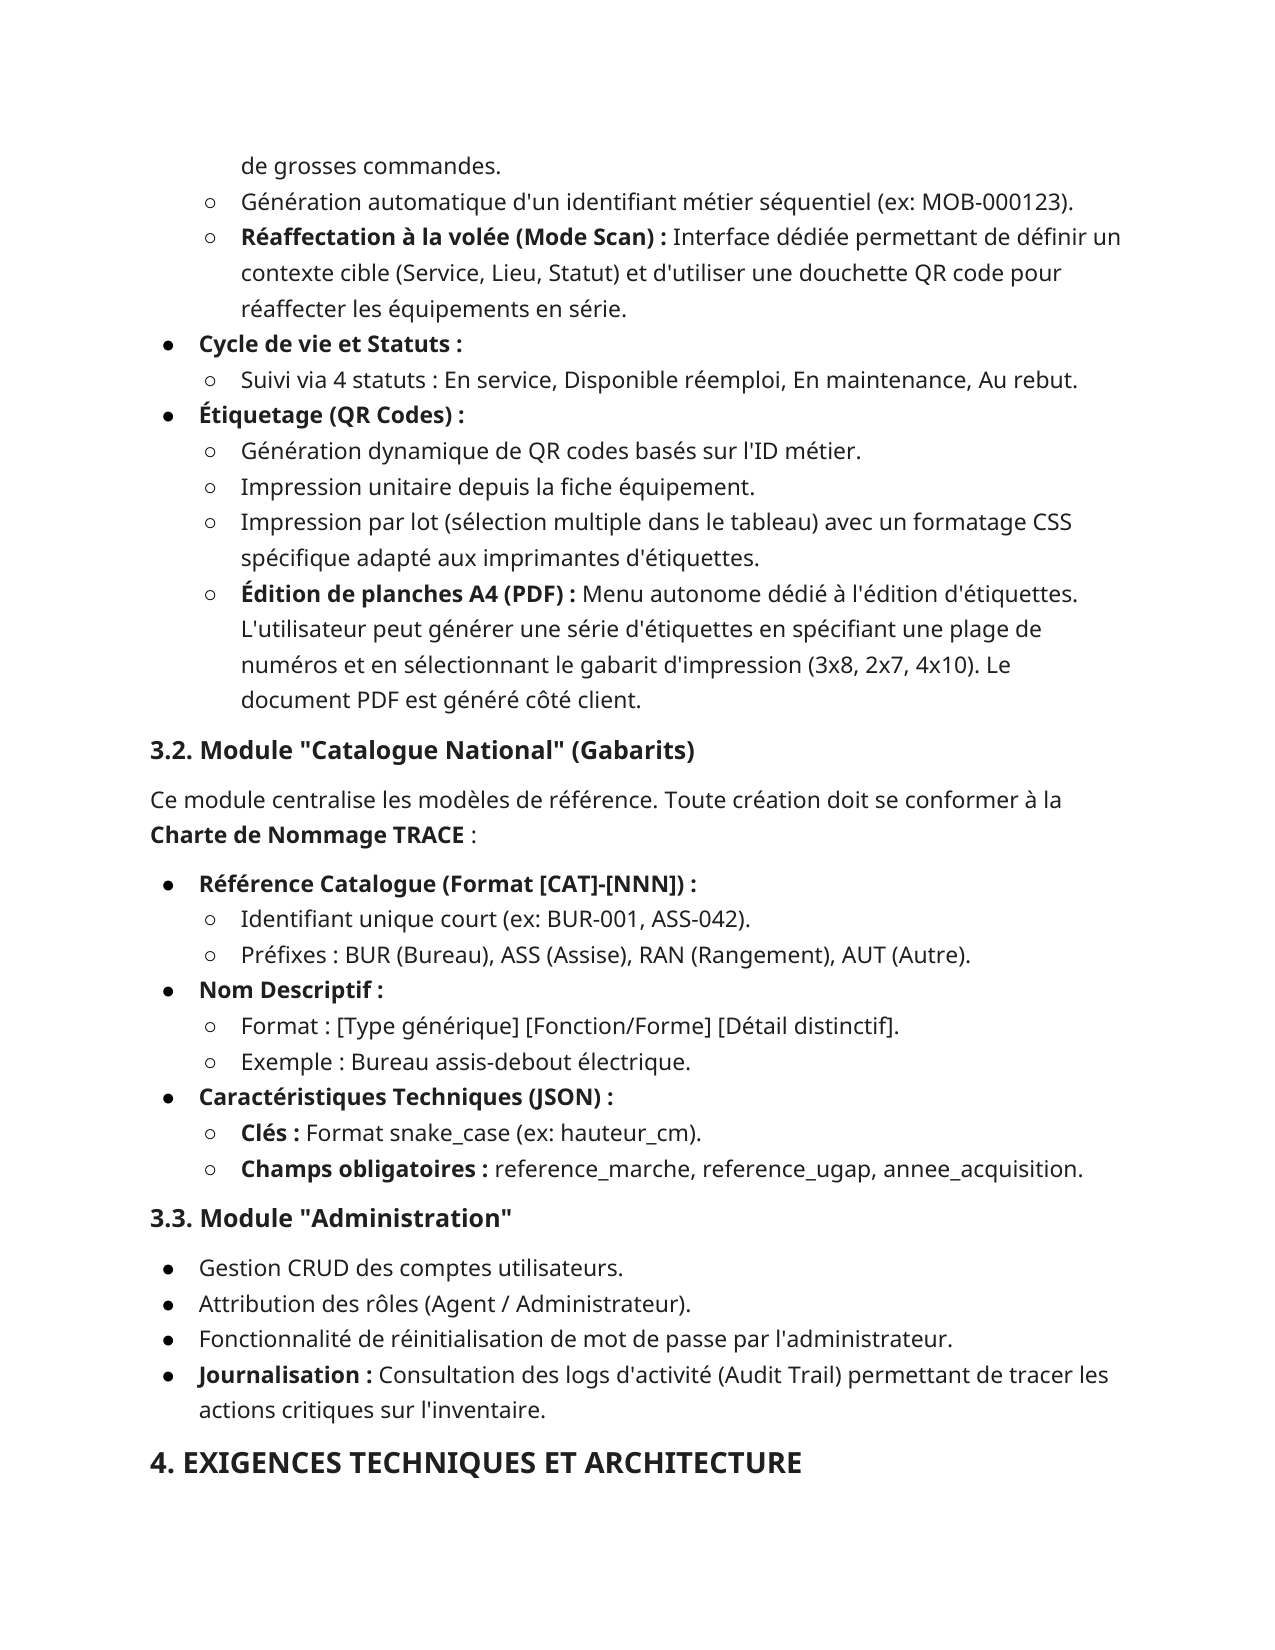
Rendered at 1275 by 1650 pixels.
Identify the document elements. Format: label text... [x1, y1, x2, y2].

list Nom Descriptif : [161, 974, 1125, 1006]
list Impression par lot (sélection multiple dans le tableau) avec un formatage CSS spécifique adapté aux imprimantes d'étiquettes. [203, 506, 1125, 573]
list Identifiant unique court (ex: BUR-001, ASS-042). [203, 903, 1125, 934]
list Format : [Type générique] [Fonction/Forme] [Détail distinctif]. [203, 1010, 1125, 1041]
subtitle 3.3. Module "Administration" [150, 1201, 1125, 1235]
list Exemple : Bureau assis-debout électrique. [203, 1046, 1125, 1077]
list Préfixes : BUR (Bureau), ASS (Assise), RAN (Rangement), AUT (Autre). [203, 939, 1125, 970]
list Fonctionnalité de réinitialisation de mot de passe par l'administrateur. [161, 1323, 1125, 1354]
list Édition de planches A4 (PDF) : Menu autonome dédié à l'édition d'étiquettes. L'utilisateur peut générer une série d'étiquettes en spécifiant une plage de numéros et en sélectionnant le gabarit d'impression (3x8, 2x7, 4x10). Le document PDF est généré côté client. [203, 577, 1125, 716]
list Référence Catalogue (Format [CAT]-[NNN]) : [161, 867, 1125, 899]
subtitle 4. EXIGENCES TECHNIQUES ET ARCHITECTURE [150, 1442, 1125, 1482]
list Clés : Format snake_case (ex: hauteur_cm). [203, 1117, 1125, 1148]
text Ce module centralise les modèles de référence. Toute création doit se conformer à la Charte de Nommage TRACE : [150, 784, 1125, 851]
list Champs obligatoires : reference_marche, reference_ugap, annee_acquisition. [203, 1152, 1125, 1184]
list Étiquetage (QR Codes) : [161, 399, 1125, 431]
list Cycle de vie et Statuts : [161, 328, 1125, 359]
list Génération dynamique de QR codes basés sur l'ID métier. [203, 435, 1125, 466]
list Réaffectation à la volée (Mode Scan) : Interface dédiée permettant de définir un contexte cible (Service, Lieu, Statut) et d'utiliser une douchette QR code pour réaffecter les équipements en série. [203, 221, 1125, 324]
list Gestion CRUD des comptes utilisateurs. [161, 1252, 1125, 1283]
list Suivi via 4 statuts : En service, Disponible réemploi, En maintenance, Au rebut. [203, 364, 1125, 395]
list de grosses commandes. [203, 150, 1125, 181]
list Journalisation : Consultation des logs d'activité (Audit Trail) permettant de tracer les actions critiques sur l'inventaire. [161, 1359, 1125, 1426]
list Génération automatique d'un identifiant métier séquentiel (ex: MOB-000123). [203, 186, 1125, 217]
list Caractéristiques Techniques (JSON) : [161, 1081, 1125, 1112]
subtitle 3.2. Module "Catalogue National" (Gabarits) [150, 732, 1125, 767]
list Attribution des rôles (Agent / Administrateur). [161, 1287, 1125, 1319]
list Impression unitaire depuis la fiche équipement. [203, 471, 1125, 502]
